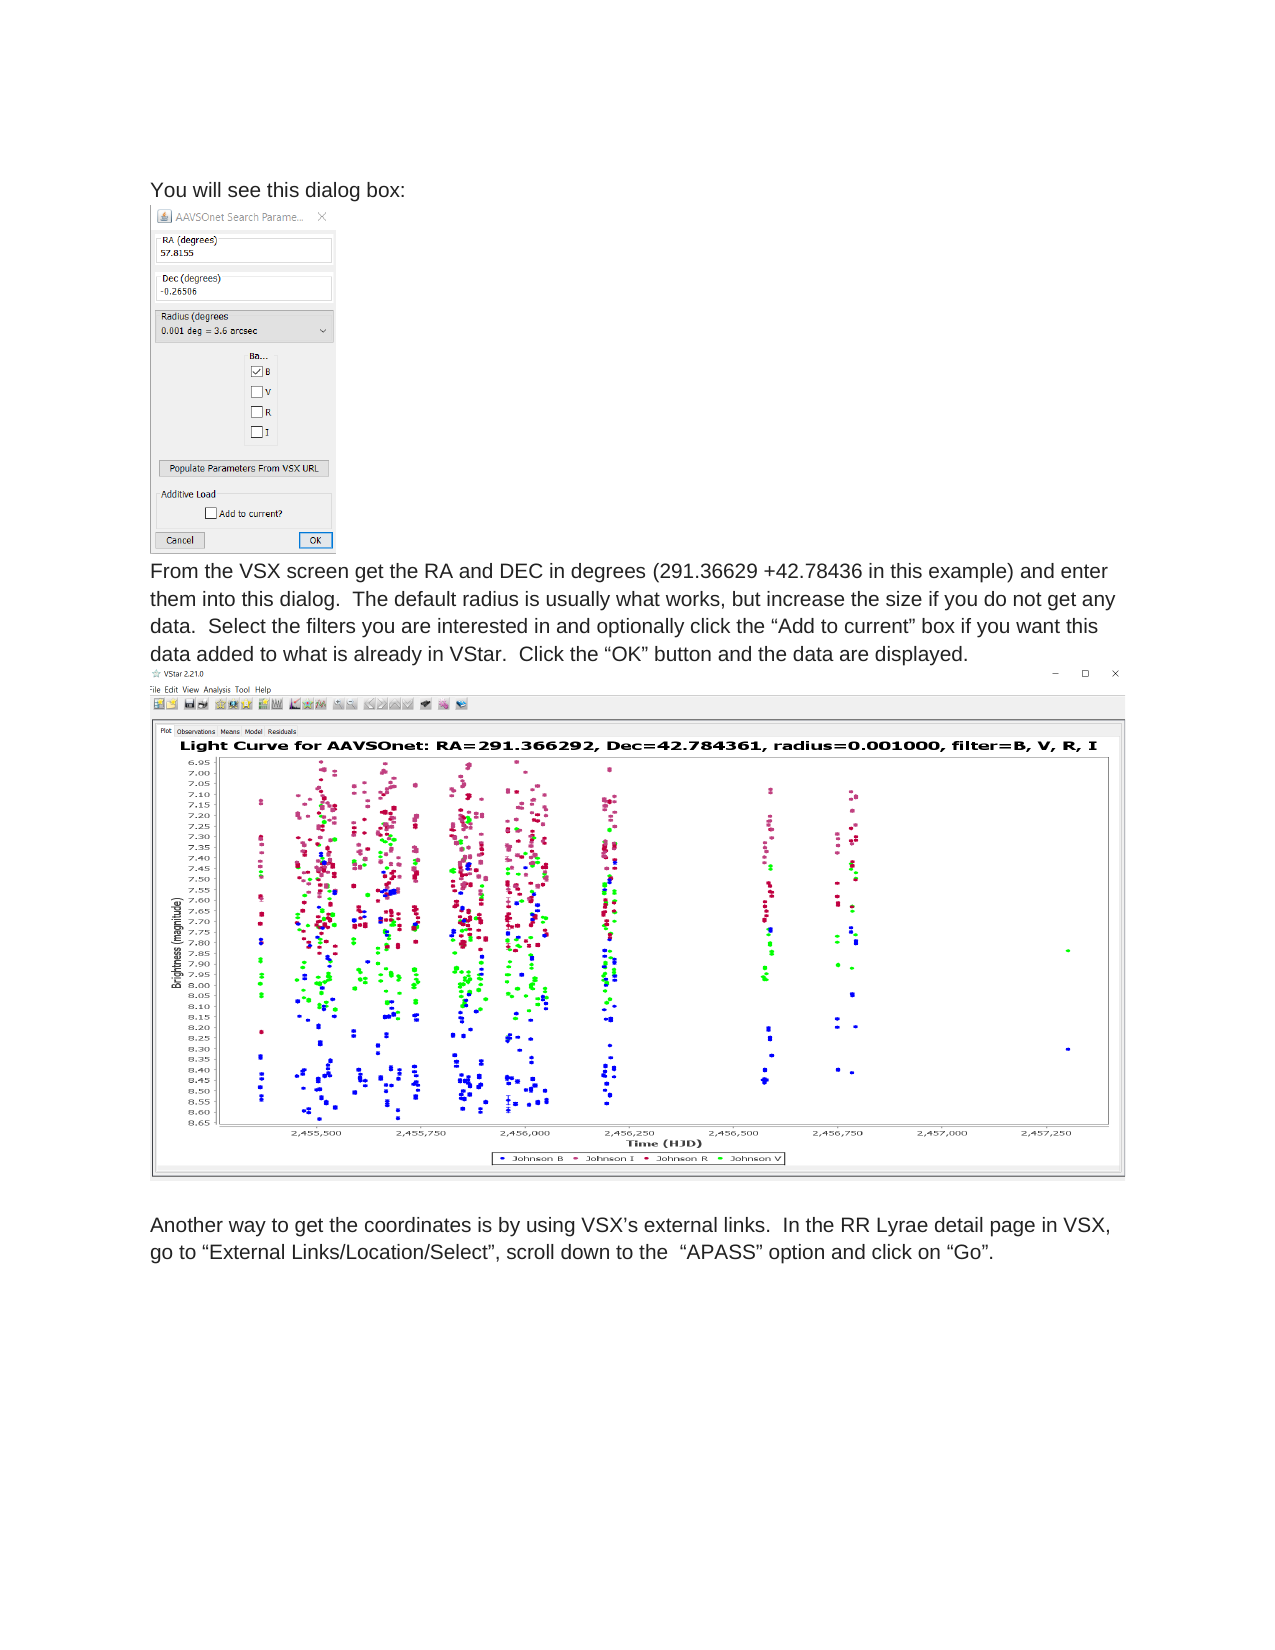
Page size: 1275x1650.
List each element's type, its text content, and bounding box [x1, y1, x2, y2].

text Another way to get the coordinates is by using VSX’s external links. In the RR Lyrae detail page in VSX, go to “External Links/Location/Select”, scroll down to the “APASS” option and click on “Go”. [150, 1213, 1125, 1264]
picture [150, 668, 1125, 1181]
text You will see this dialog box: [150, 177, 1125, 201]
text From the VSX screen get the RA and DEC in degrees (291.36629 +42.78436 in this example) and enter them into this dialog. The default radius is usually what works, but increase the size if you do not get any data. Select the filters you are interested in and optionally click the “Add to current” box if you want this data added to what is already in VStar. Click the “OK” button and the data are displayed. [150, 559, 1125, 665]
picture [150, 205, 336, 554]
